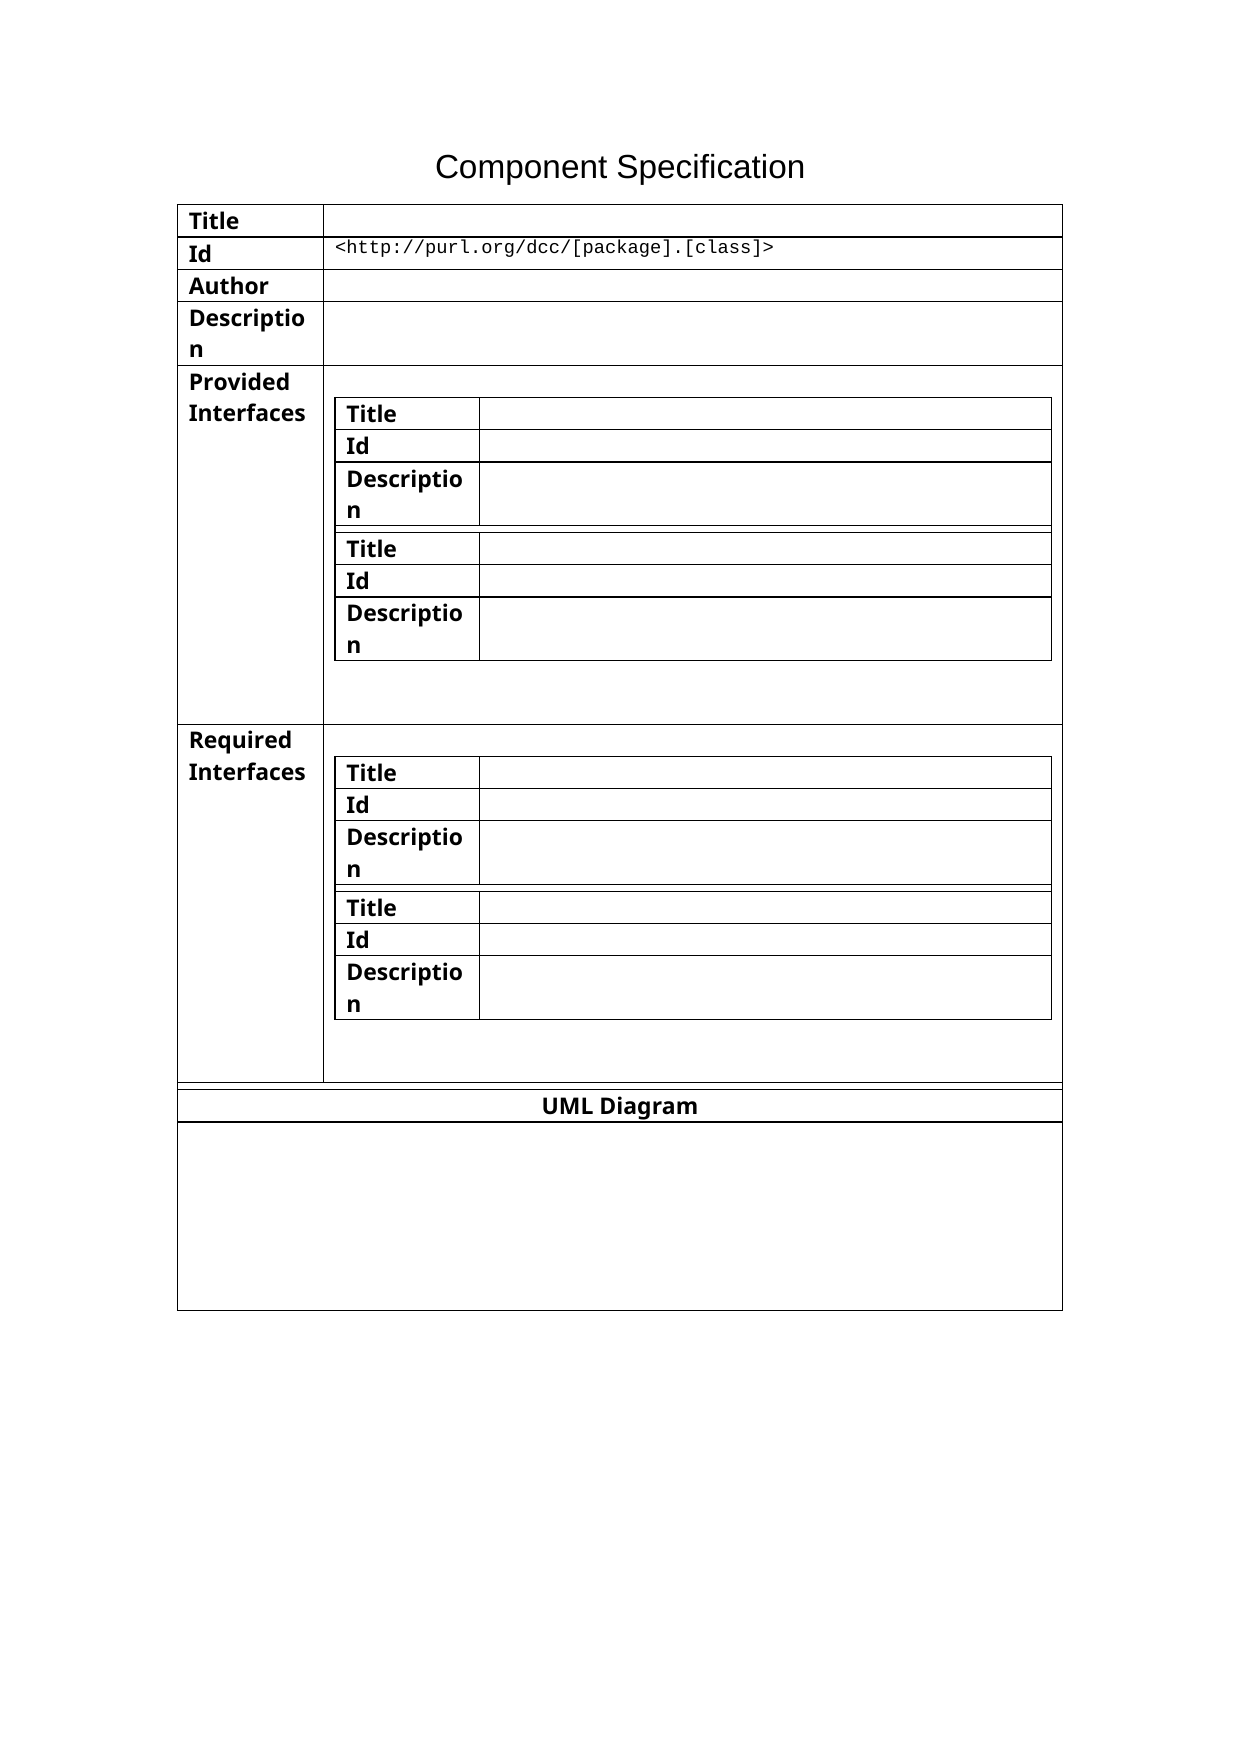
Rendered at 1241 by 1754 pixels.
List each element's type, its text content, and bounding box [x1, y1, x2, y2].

text Component Specification [177, 148, 1063, 186]
table_cell UML Diagram [178, 1090, 1062, 1121]
table_cell Description [178, 302, 323, 364]
table_cell [480, 533, 1051, 564]
table_cell Description [336, 956, 479, 1019]
table_cell [324, 270, 1062, 301]
table_header [324, 205, 1062, 236]
table_cell [178, 1123, 1062, 1310]
table_header Title [336, 757, 479, 788]
table_cell Title [336, 892, 479, 923]
table_header [480, 757, 1051, 788]
table_header Title [178, 205, 323, 236]
table_header [480, 398, 1051, 429]
table_cell [480, 430, 1051, 461]
table_cell Id [336, 430, 479, 461]
table_cell [480, 956, 1051, 1019]
table_cell [178, 1083, 1062, 1089]
table_cell [324, 302, 1062, 364]
table_cell Description [336, 598, 479, 660]
table_cell [336, 885, 1051, 891]
table_cell [480, 598, 1051, 660]
table_cell Description [336, 821, 479, 884]
table_cell [336, 526, 1051, 532]
table_cell <http://purl.org/dcc/[package].[class]> [324, 238, 1062, 269]
table_cell Id [336, 924, 479, 955]
table_cell [480, 821, 1051, 884]
table_cell Required Interfaces [178, 725, 323, 1082]
table_cell [480, 892, 1051, 923]
table_cell [324, 366, 1062, 723]
table_cell Author [178, 270, 323, 301]
table_cell [480, 789, 1051, 820]
table_cell [480, 565, 1051, 596]
table_cell [324, 725, 1062, 1082]
table_cell Description [336, 463, 479, 525]
table_cell Id [336, 789, 479, 820]
table_cell [480, 463, 1051, 525]
table_header Title [336, 398, 479, 429]
table_cell Title [336, 533, 479, 564]
table_cell [480, 924, 1051, 955]
table_cell Id [336, 565, 479, 596]
table_cell Id [178, 238, 323, 269]
table_cell Provided Interfaces [178, 366, 323, 723]
